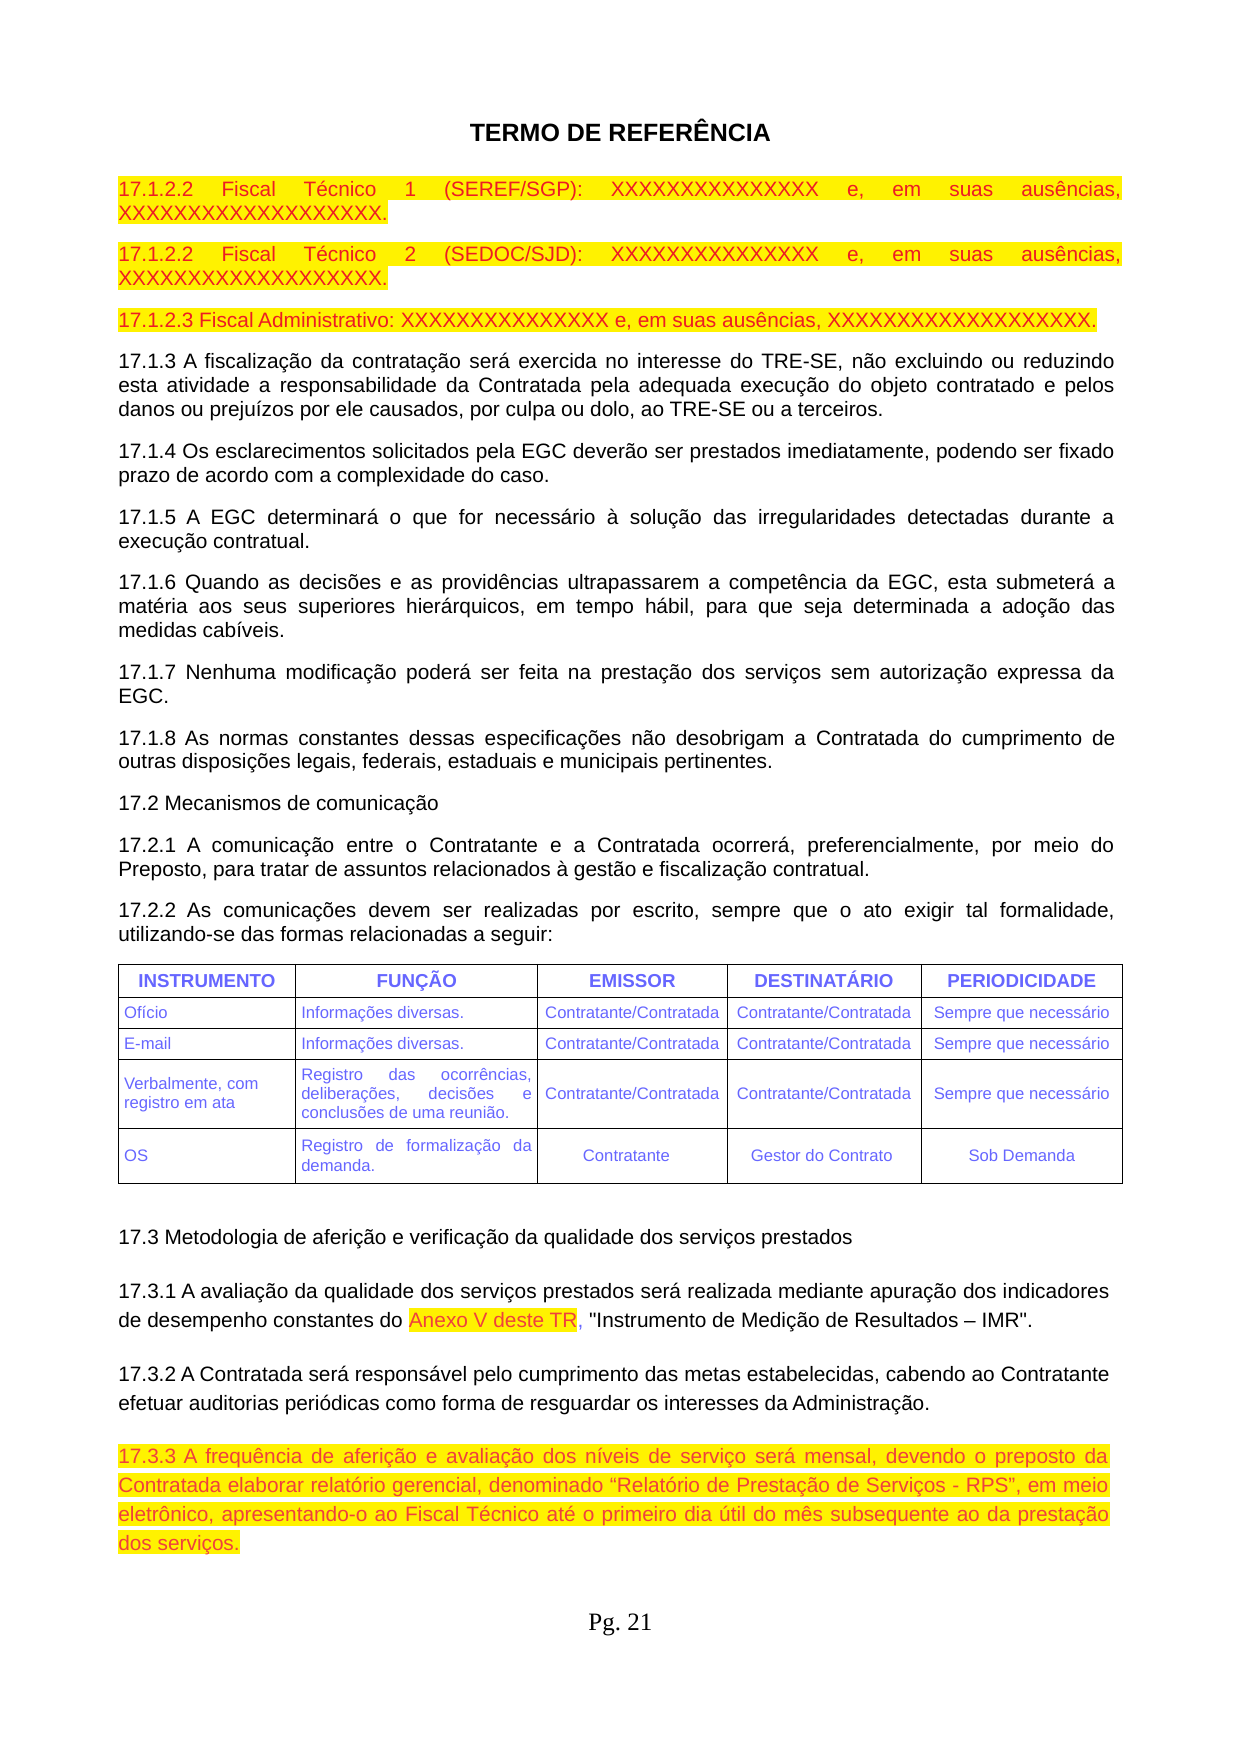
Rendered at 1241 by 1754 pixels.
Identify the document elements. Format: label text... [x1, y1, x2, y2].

table_cell Contratante/Contratada [538, 1060, 727, 1127]
table_cell OS [119, 1129, 295, 1183]
table_cell Gestor do Contrato [728, 1129, 921, 1183]
table_cell Verbalmente, com registro em ata [119, 1060, 295, 1127]
table_cell Sempre que necessário [922, 998, 1122, 1028]
table_cell Ofício [119, 998, 295, 1028]
text 17.3 Metodologia de aferição e verificação da qualidade dos serviços prestados [118, 1225, 1116, 1249]
text 17.1.2.2 Fiscal Técnico 1 (SEREF/SGP): XXXXXXXXXXXXXXX e, em suas ausências, XXXXXXXXXXXXXXXXXXX. [118, 176, 1122, 224]
text 17.3.3 A frequência de aferição e avaliação dos níveis de serviço será mensal, devendo o preposto da Contratada elaborar relatório gerencial, denominado “Relatório de Prestação de Serviços - RPS”, em meio eletrônico, apresentando-o ao Fiscal Técnico até o primeiro dia útil do mês subsequente ao da prestação dos serviços. [118, 1444, 1110, 1554]
text 17.1.6 Quando as decisões e as providências ultrapassarem a competência da EGC, esta submeterá a matéria aos seus superiores hierárquicos, em tempo hábil, para que seja determinada a adoção das medidas cabíveis. [118, 570, 1116, 642]
text 17.1.2.2 Fiscal Técnico 2 (SEDOC/SJD): XXXXXXXXXXXXXXX e, em suas ausências, XXXXXXXXXXXXXXXXXXX. [118, 242, 1122, 290]
table_header EMISSOR [538, 965, 727, 997]
table_cell Sempre que necessário [922, 1060, 1122, 1127]
table_header INSTRUMENTO [119, 965, 295, 997]
table_cell Contratante [538, 1129, 727, 1183]
text 17.2 Mecanismos de comunicação [118, 791, 1116, 815]
table_header DESTINATÁRIO [728, 965, 921, 997]
text 17.1.4 Os esclarecimentos solicitados pela EGC deverão ser prestados imediatamente, podendo ser fixado prazo de acordo com a complexidade do caso. [118, 439, 1116, 487]
text 17.3.2 A Contratada será responsável pelo cumprimento das metas estabelecidas, cabendo ao Contratante efetuar auditorias periódicas como forma de resguardar os interesses da Administração. [118, 1362, 1110, 1414]
text 17.1.7 Nenhuma modificação poderá ser feita na prestação dos serviços sem autorização expressa da EGC. [118, 660, 1116, 708]
table_cell Contratante/Contratada [728, 1029, 921, 1058]
table_header PERIODICIDADE [922, 965, 1122, 997]
table_cell Registro de formalização da demanda. [296, 1129, 537, 1183]
table_cell Sob Demanda [922, 1129, 1122, 1183]
text 17.1.3 A fiscalização da contratação será exercida no interesse do TRE-SE, não excluindo ou reduzindo esta atividade a responsabilidade da Contratada pela adequada execução do objeto contratado e pelos danos ou prejuízos por ele causados, por culpa ou dolo, ao TRE-SE ou a terceiros. [118, 349, 1116, 421]
table_cell Contratante/Contratada [538, 1029, 727, 1058]
text 17.1.8 As normas constantes dessas especificações não desobrigam a Contratada do cumprimento de outras disposições legais, federais, estaduais e municipais pertinentes. [118, 725, 1116, 773]
table_cell Informações diversas. [296, 998, 537, 1028]
table_cell Registro das ocorrências, deliberações, decisões e conclusões de uma reunião. [296, 1060, 537, 1127]
table_header FUNÇÃO [296, 965, 537, 997]
table_cell Contratante/Contratada [728, 998, 921, 1028]
table_cell Informações diversas. [296, 1029, 537, 1058]
text 17.2.2 As comunicações devem ser realizadas por escrito, sempre que o ato exigir tal formalidade, utilizando-se das formas relacionadas a seguir: [118, 898, 1116, 946]
table_cell Sempre que necessário [922, 1029, 1122, 1058]
text 17.1.2.3 Fiscal Administrativo: XXXXXXXXXXXXXXX e, em suas ausências, XXXXXXXXXXXXXXXXXXX. [118, 308, 1122, 332]
text 17.2.1 A comunicação entre o Contratante e a Contratada ocorrerá, preferencialmente, por meio do Preposto, para tratar de assuntos relacionados à gestão e fiscalização contratual. [118, 833, 1116, 881]
text 17.3.1 A avaliação da qualidade dos serviços prestados será realizada mediante apuração dos indicadores de desempenho constantes do Anexo V deste TR, "Instrumento de Medição de Resultados – IMR". [118, 1279, 1110, 1332]
table_cell E-mail [119, 1029, 295, 1058]
table_cell Contratante/Contratada [728, 1060, 921, 1127]
text 17.1.5 A EGC determinará o que for necessário à solução das irregularidades detectadas durante a execução contratual. [118, 504, 1116, 552]
table_cell Contratante/Contratada [538, 998, 727, 1028]
